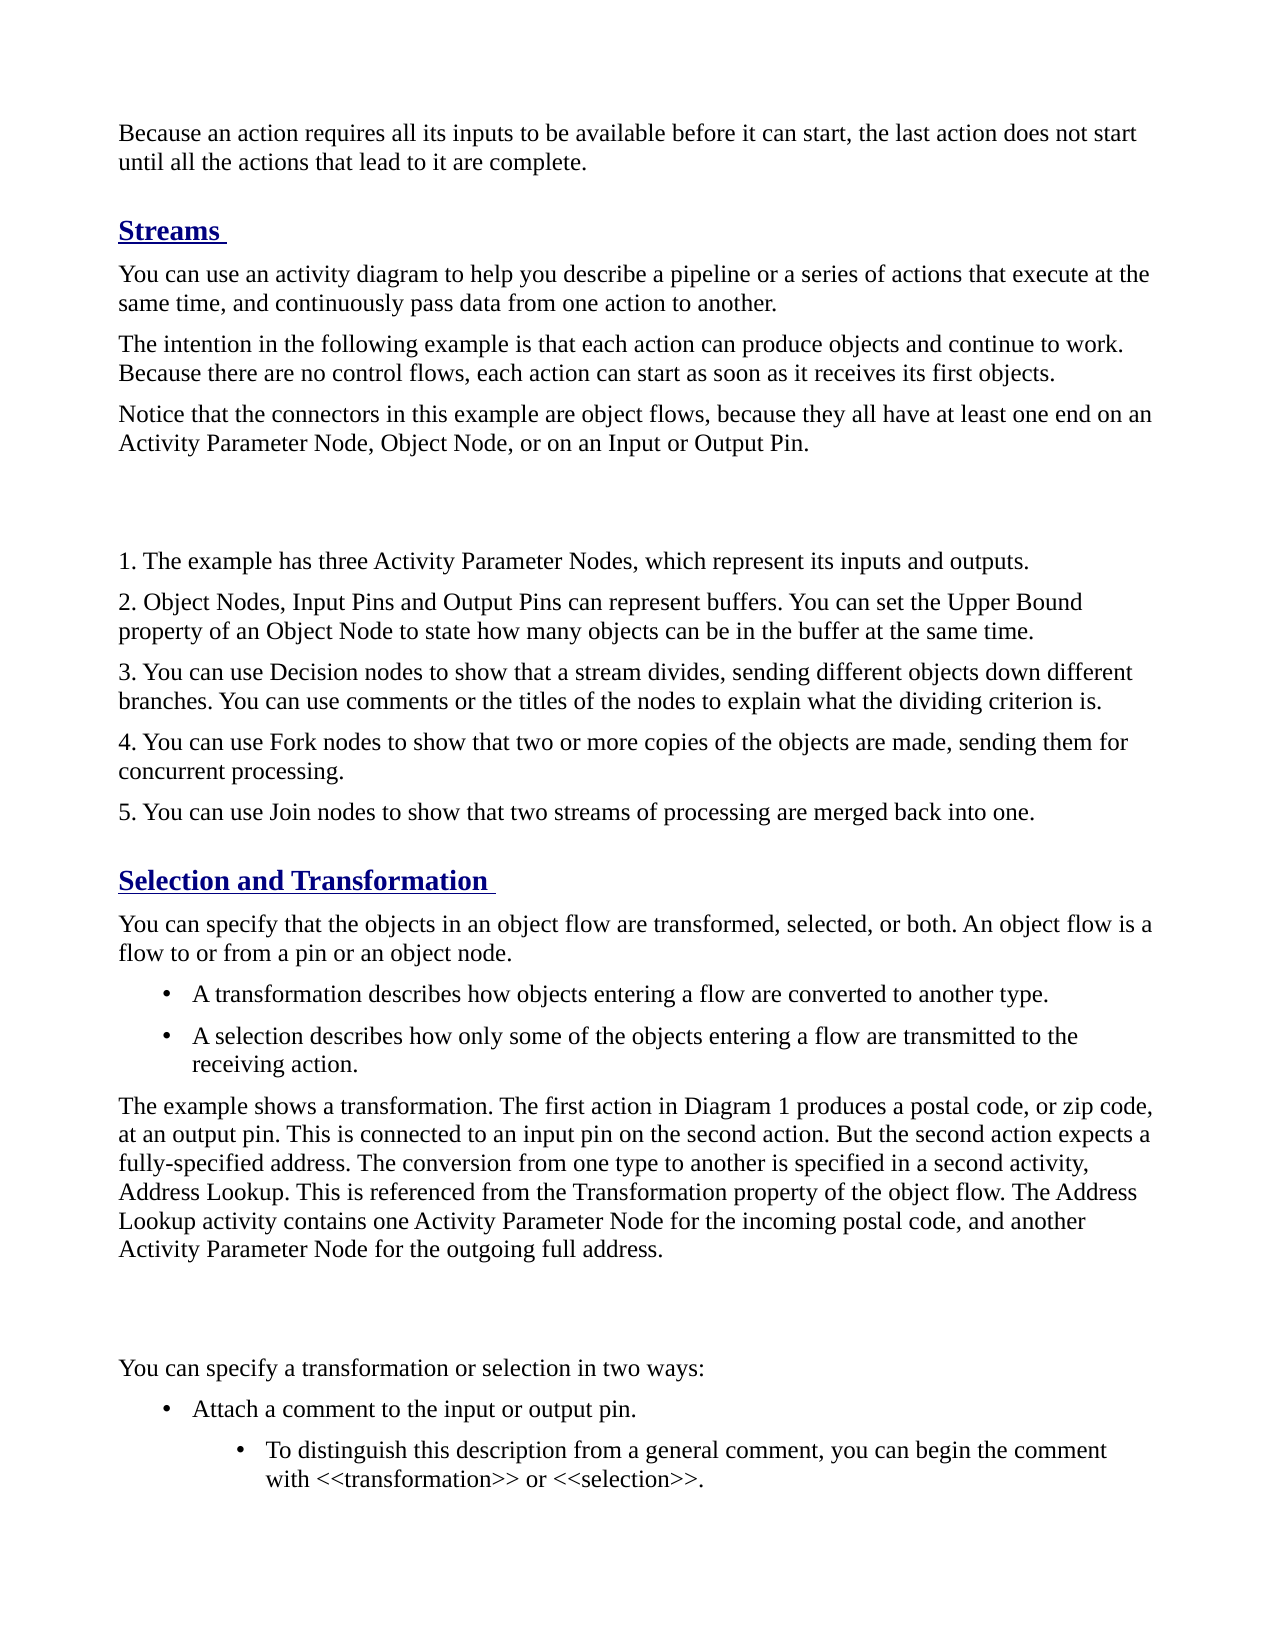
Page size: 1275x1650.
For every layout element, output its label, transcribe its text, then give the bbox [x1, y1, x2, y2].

list Attach a comment to the input or output pin. [162, 1394, 1157, 1423]
text 4. You can use Fork nodes to show that two or more copies of the objects are made, sending them for concurrent processing. [118, 727, 1157, 785]
text Because an action requires all its inputs to be available before it can start, the last action does not start until all the actions that lead to it are complete. [118, 118, 1157, 176]
text You can specify that the objects in an object flow are transformed, selected, or both. An object flow is a flow to or from a pin or an object node. [118, 909, 1157, 967]
list A selection describes how only some of the objects entering a flow are transmitted to the receiving action. [162, 1021, 1157, 1078]
text The example shows a transformation. The first action in Diagram 1 produces a postal code, or zip code, at an output pin. This is connected to an input pin on the second action. But the second action expects a fully-specified address. The conversion from one type to another is specified in a second activity, Address Lookup. This is referenced from the Transformation property of the object flow. The Address Lookup activity contains one Activity Parameter Node for the incoming postal code, and another Activity Parameter Node for the outgoing full address. [118, 1091, 1157, 1263]
subtitle Streams [118, 213, 1157, 247]
text 3. You can use Decision nodes to show that a stream divides, sending different objects down different branches. You can use comments or the titles of the nodes to explain what the dividing criterion is. [118, 657, 1157, 715]
list A transformation describes how objects entering a flow are converted to another type. [162, 979, 1157, 1008]
text 2. Object Nodes, Input Pins and Output Pins can represent buffers. You can set the Upper Bound property of an Object Node to state how many objects can be in the buffer at the same time. [118, 587, 1157, 645]
text The intention in the following example is that each action can produce objects and continue to work. Because there are no control flows, each action can start as soon as it receives its first objects. [118, 329, 1157, 387]
text 1. The example has three Activity Parameter Nodes, which represent its inputs and outputs. [118, 546, 1157, 575]
subtitle Selection and Transformation [118, 863, 1157, 897]
text Notice that the connectors in this example are object flows, because they all have at least one end on an Activity Parameter Node, Object Node, or on an Input or Output Pin. [118, 399, 1157, 457]
text You can use an activity diagram to help you describe a pipeline or a series of actions that execute at the same time, and continuously pass data from one action to another. [118, 259, 1157, 317]
text 5. You can use Join nodes to show that two streams of processing are merged back into one. [118, 797, 1157, 826]
text You can specify a transformation or selection in two ways: [118, 1353, 1157, 1381]
list To distinguish this description from a general comment, you can begin the comment with <<transformation>> or <<selection>>. [236, 1435, 1157, 1493]
